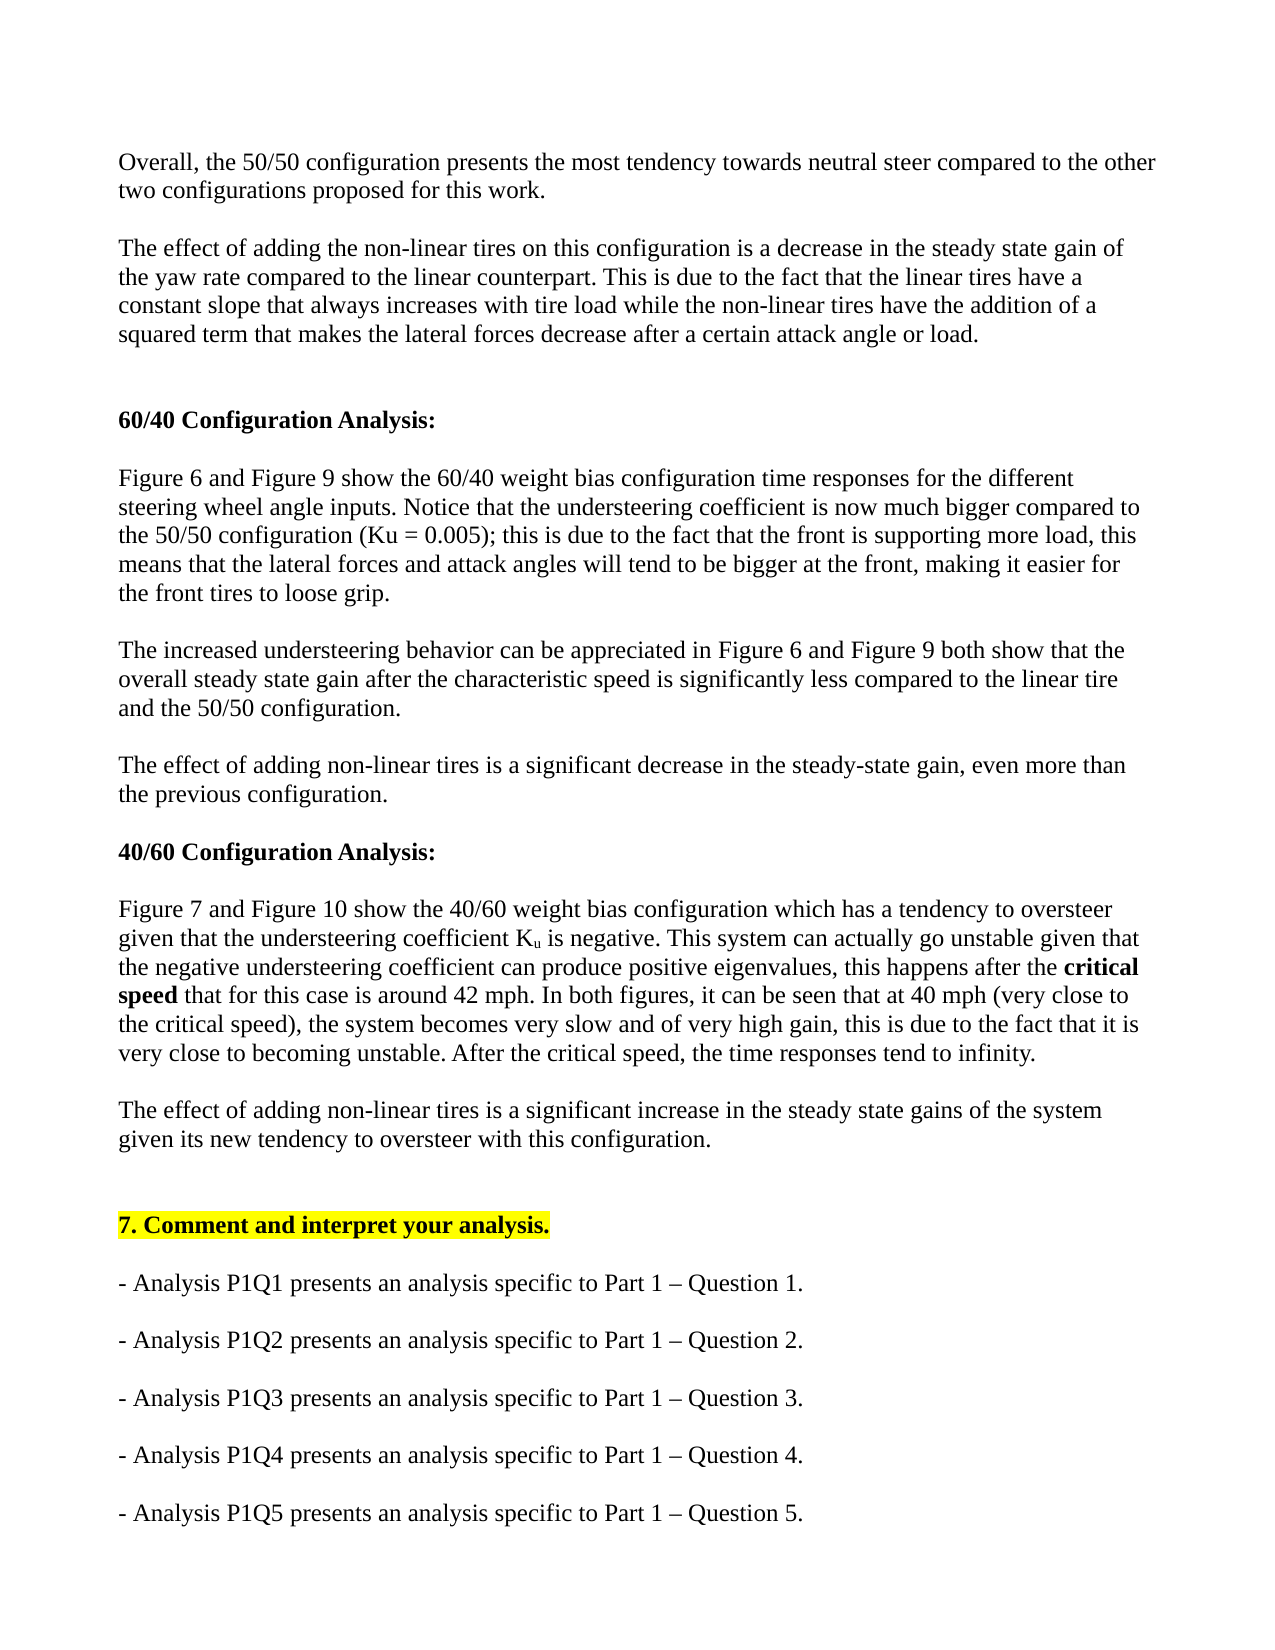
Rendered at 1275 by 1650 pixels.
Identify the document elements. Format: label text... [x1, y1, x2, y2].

text The effect of adding non-linear tires is a significant increase in the steady state gains of the system given its new tendency to oversteer with this configuration. [118, 1096, 1157, 1153]
text The effect of adding non-linear tires is a significant decrease in the steady-state gain, even more than the previous configuration. [118, 751, 1157, 808]
text 7. Comment and interpret your analysis. [118, 1211, 1157, 1239]
text - Analysis P1Q1 presents an analysis specific to Part 1 – Question 1. [118, 1268, 1157, 1297]
text Overall, the 50/50 configuration presents the most tendency towards neutral steer compared to the other two configurations proposed for this work. [118, 147, 1157, 204]
text - Analysis P1Q3 presents an analysis specific to Part 1 – Question 3. [118, 1383, 1157, 1412]
text 40/60 Configuration Analysis: [118, 837, 1157, 866]
text The effect of adding the non-linear tires on this configuration is a decrease in the steady state gain of the yaw rate compared to the linear counterpart. This is due to the fact that the linear tires have a constant slope that always increases with tire load while the non-linear tires have the addition of a squared term that makes the lateral forces decrease after a certain attack angle or load. [118, 233, 1157, 348]
text Figure 6 and Figure 9 show the 60/40 weight bias configuration time responses for the different steering wheel angle inputs. Notice that the understeering coefficient is now much bigger compared to the 50/50 configuration (Ku = 0.005); this is due to the fact that the front is supporting more load, this means that the lateral forces and attack angles will tend to be bigger at the front, making it easier for the front tires to loose grip. [118, 463, 1157, 607]
text - Analysis P1Q5 presents an analysis specific to Part 1 – Question 5. [118, 1498, 1157, 1527]
text - Analysis P1Q2 presents an analysis specific to Part 1 – Question 2. [118, 1326, 1157, 1354]
text 60/40 Configuration Analysis: [118, 406, 1157, 434]
text - Analysis P1Q4 presents an analysis specific to Part 1 – Question 4. [118, 1441, 1157, 1469]
text The increased understeering behavior can be appreciated in Figure 6 and Figure 9 both show that the overall steady state gain after the characteristic speed is significantly less compared to the linear tire and the 50/50 configuration. [118, 636, 1157, 722]
text Figure 7 and Figure 10 show the 40/60 weight bias configuration which has a tendency to oversteer given that the understeering coefficient Ku is negative. This system can actually go unstable given that the negative understeering coefficient can produce positive eigenvalues, this happens after the critical speed that for this case is around 42 mph. In both figures, it can be seen that at 40 mph (very close to the critical speed), the system becomes very slow and of very high gain, this is due to the fact that it is very close to becoming unstable. After the critical speed, the time responses tend to infinity. [118, 894, 1157, 1067]
